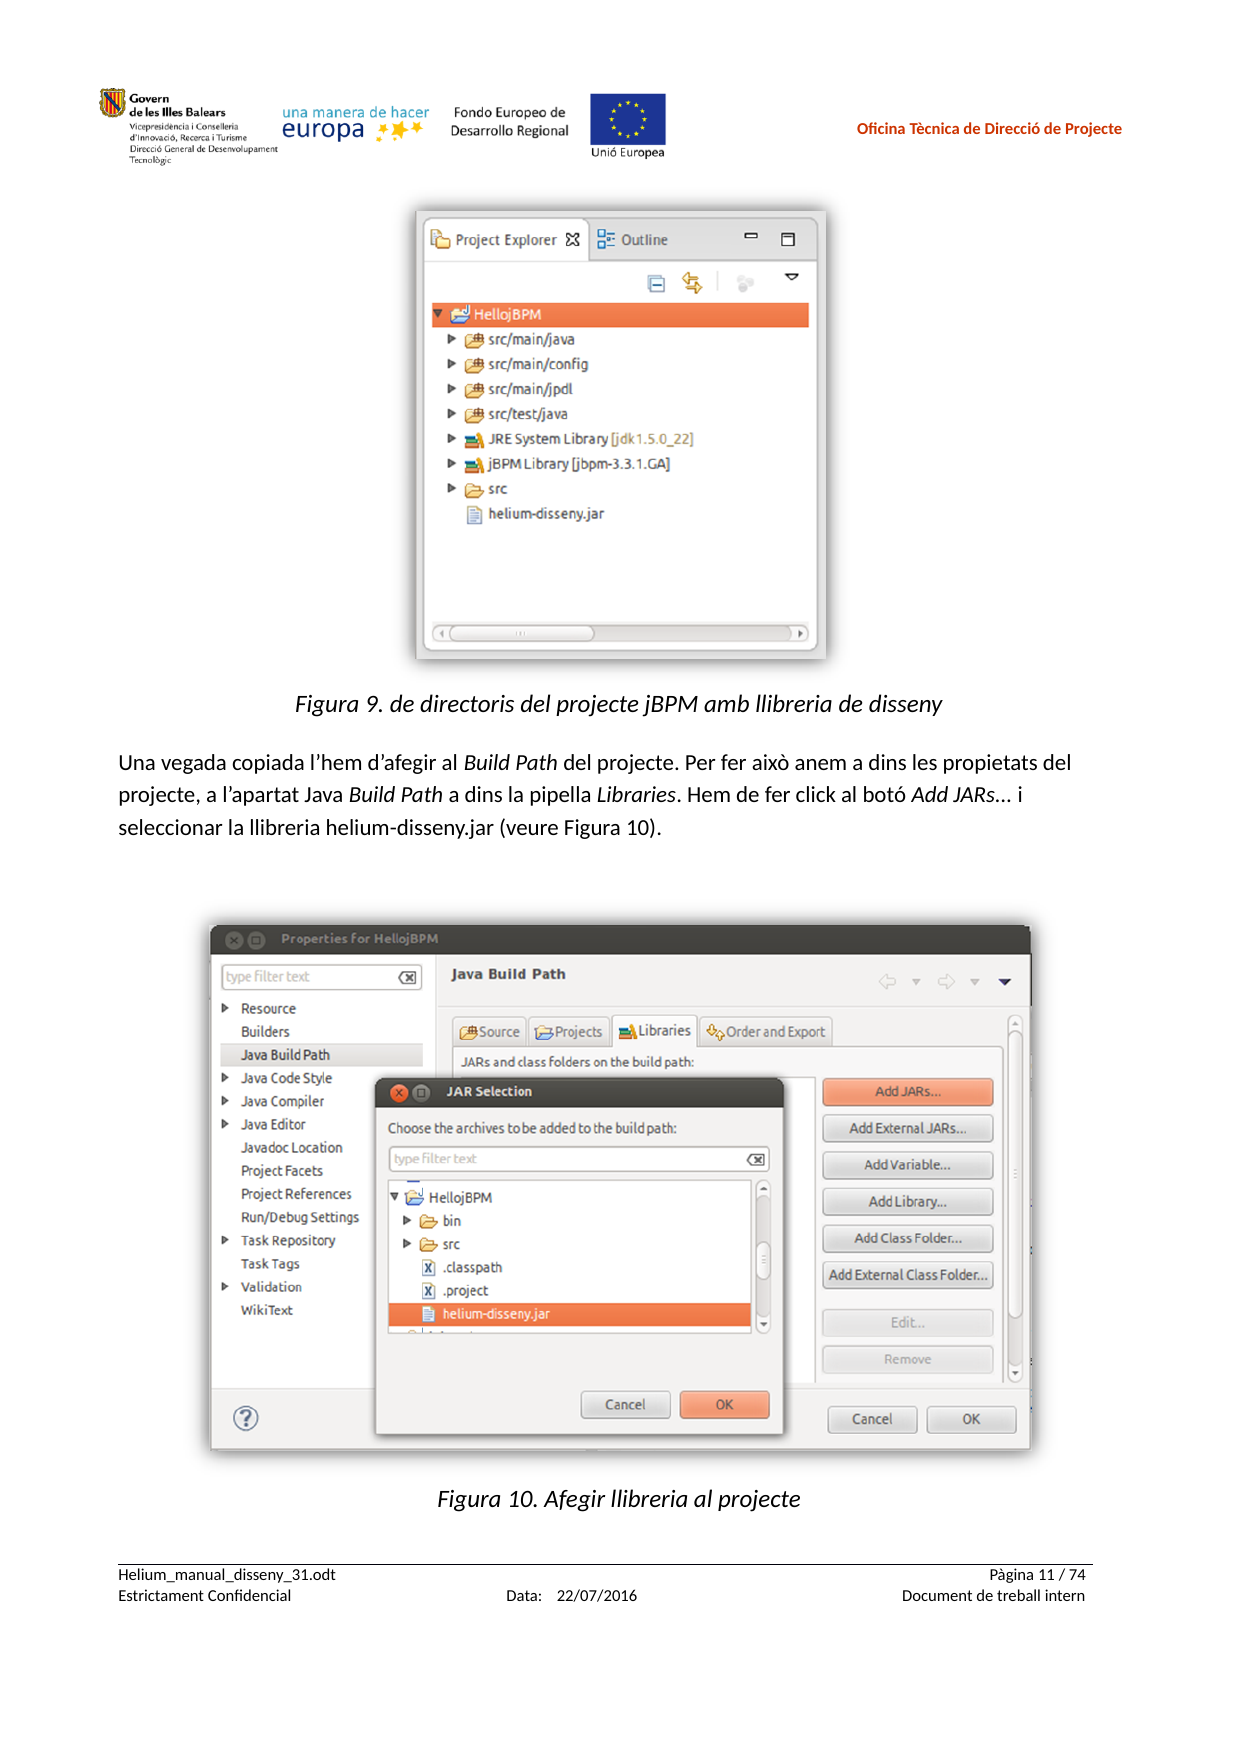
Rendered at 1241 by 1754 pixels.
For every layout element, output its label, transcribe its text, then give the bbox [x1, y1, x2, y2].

text Figura 9. de directoris del projecte jBPM amb llibreria de disseny [273, 180, 967, 719]
text Una vegada copiada l’hem d’afegir al Build Path del projecte. Per fer això anem a dins les propietats del projecte, a l’apartat Java Build Path a dins la pipella Libraries. Hem de fer click al botó Add JARs... i seleccionar la llibreria helium-disseny.jar (veure Figura 10). [118, 168, 1122, 841]
text Figura 10. Afegir llibreria al projecte [158, 892, 1082, 1513]
picture [99, 87, 668, 166]
picture [384, 180, 856, 689]
picture [176, 892, 1064, 1483]
